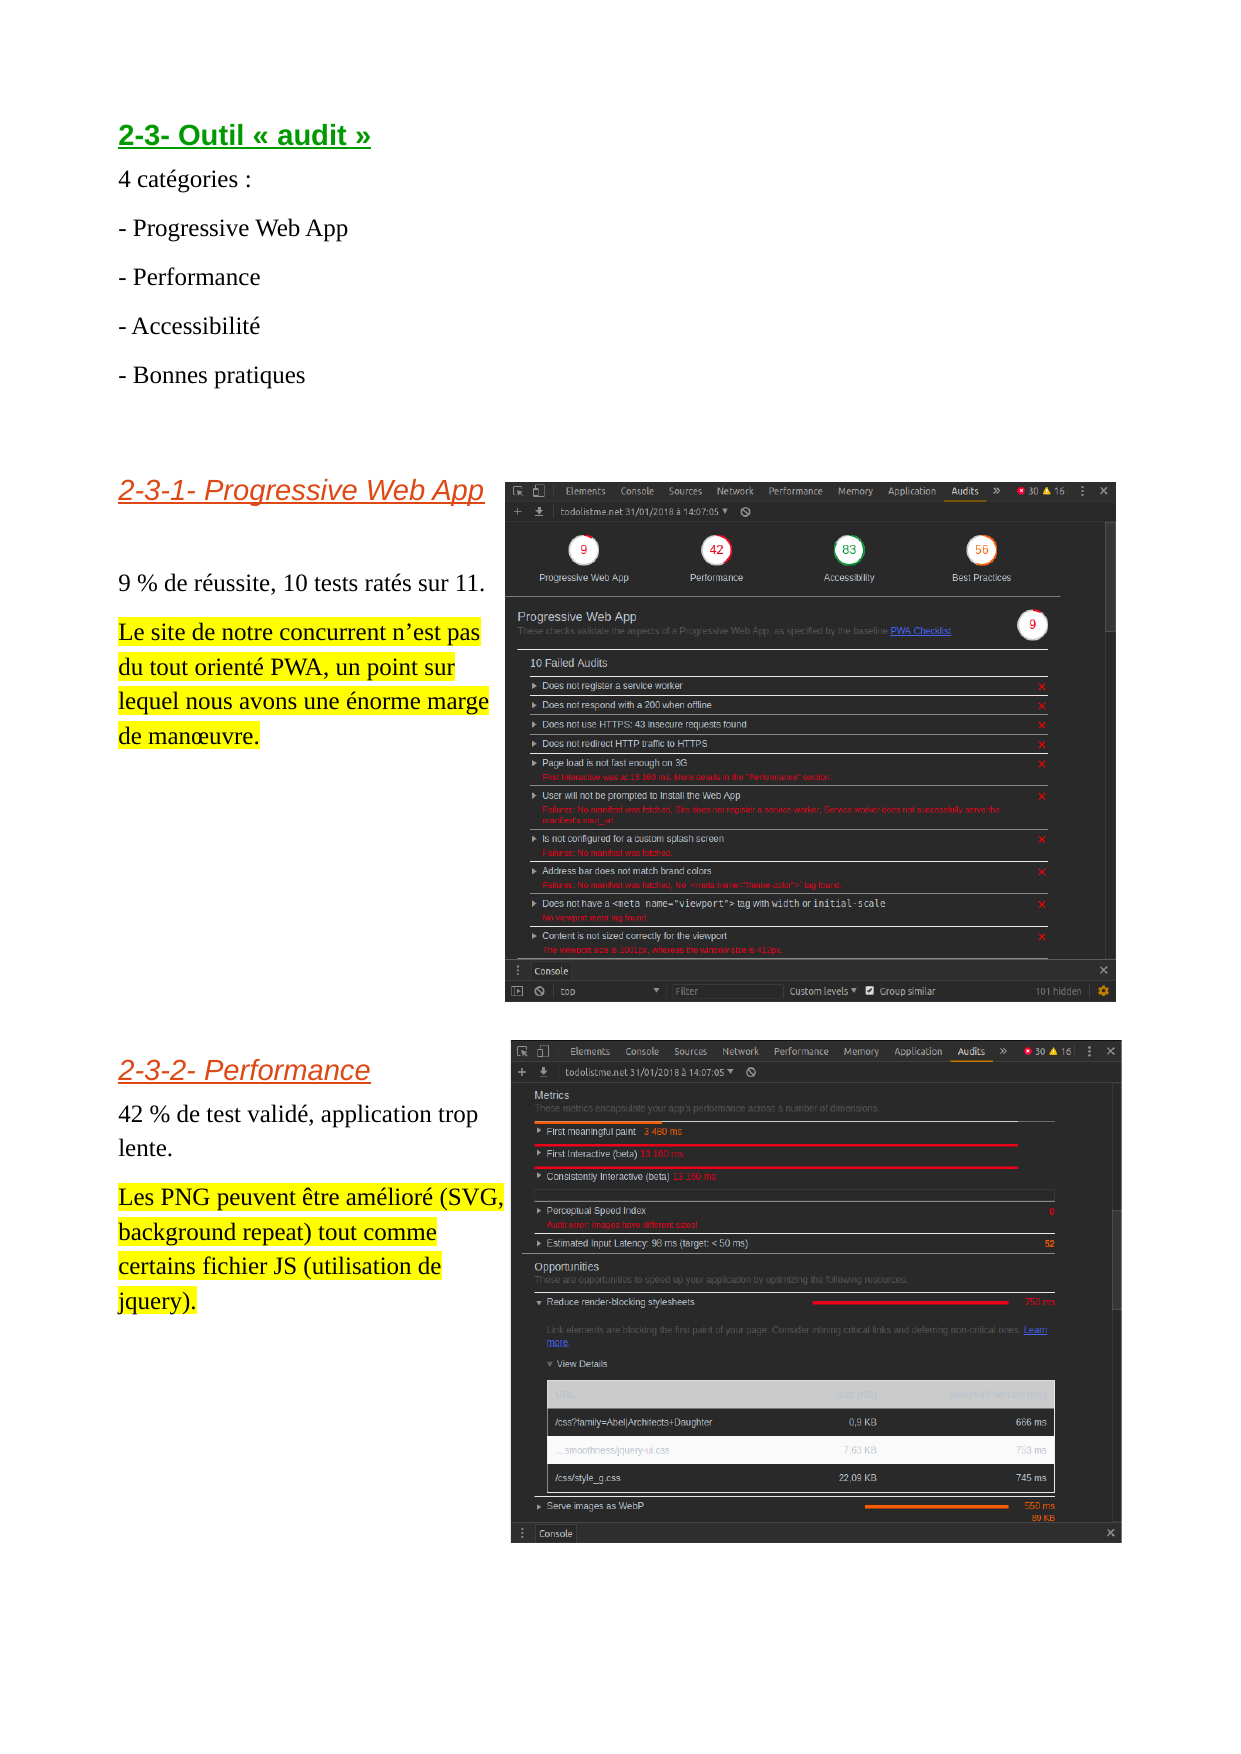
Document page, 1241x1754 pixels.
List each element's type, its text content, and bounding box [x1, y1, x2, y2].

text - Accessibilité [118, 311, 1122, 340]
text 9 % de réussite, 10 tests ratés sur 11. [118, 568, 501, 597]
picture [501, 482, 1118, 1002]
text - Progressive Web App [118, 213, 1122, 242]
text - Bonnes pratiques [118, 360, 1122, 389]
subtitle 2-3-2- Performance [118, 1053, 510, 1086]
text Le site de notre concurrent n’est pas du tout orienté PWA, un point sur lequel nous avons une énorme marge de manœuvre. [118, 617, 501, 749]
text 4 catégories : [118, 164, 1122, 193]
subtitle 2-3-1- Progressive Web App [118, 473, 1122, 507]
text Les PNG peuvent être amélioré (SVG, background repeat) tout comme certains fichier JS (utilisation de jquery). [118, 1182, 510, 1314]
subtitle 2-3- Outil « audit » [118, 118, 1122, 152]
picture [510, 1039, 1122, 1543]
text 42 % de test validé, application trop lente. [118, 1099, 510, 1162]
text - Performance [118, 262, 1122, 291]
